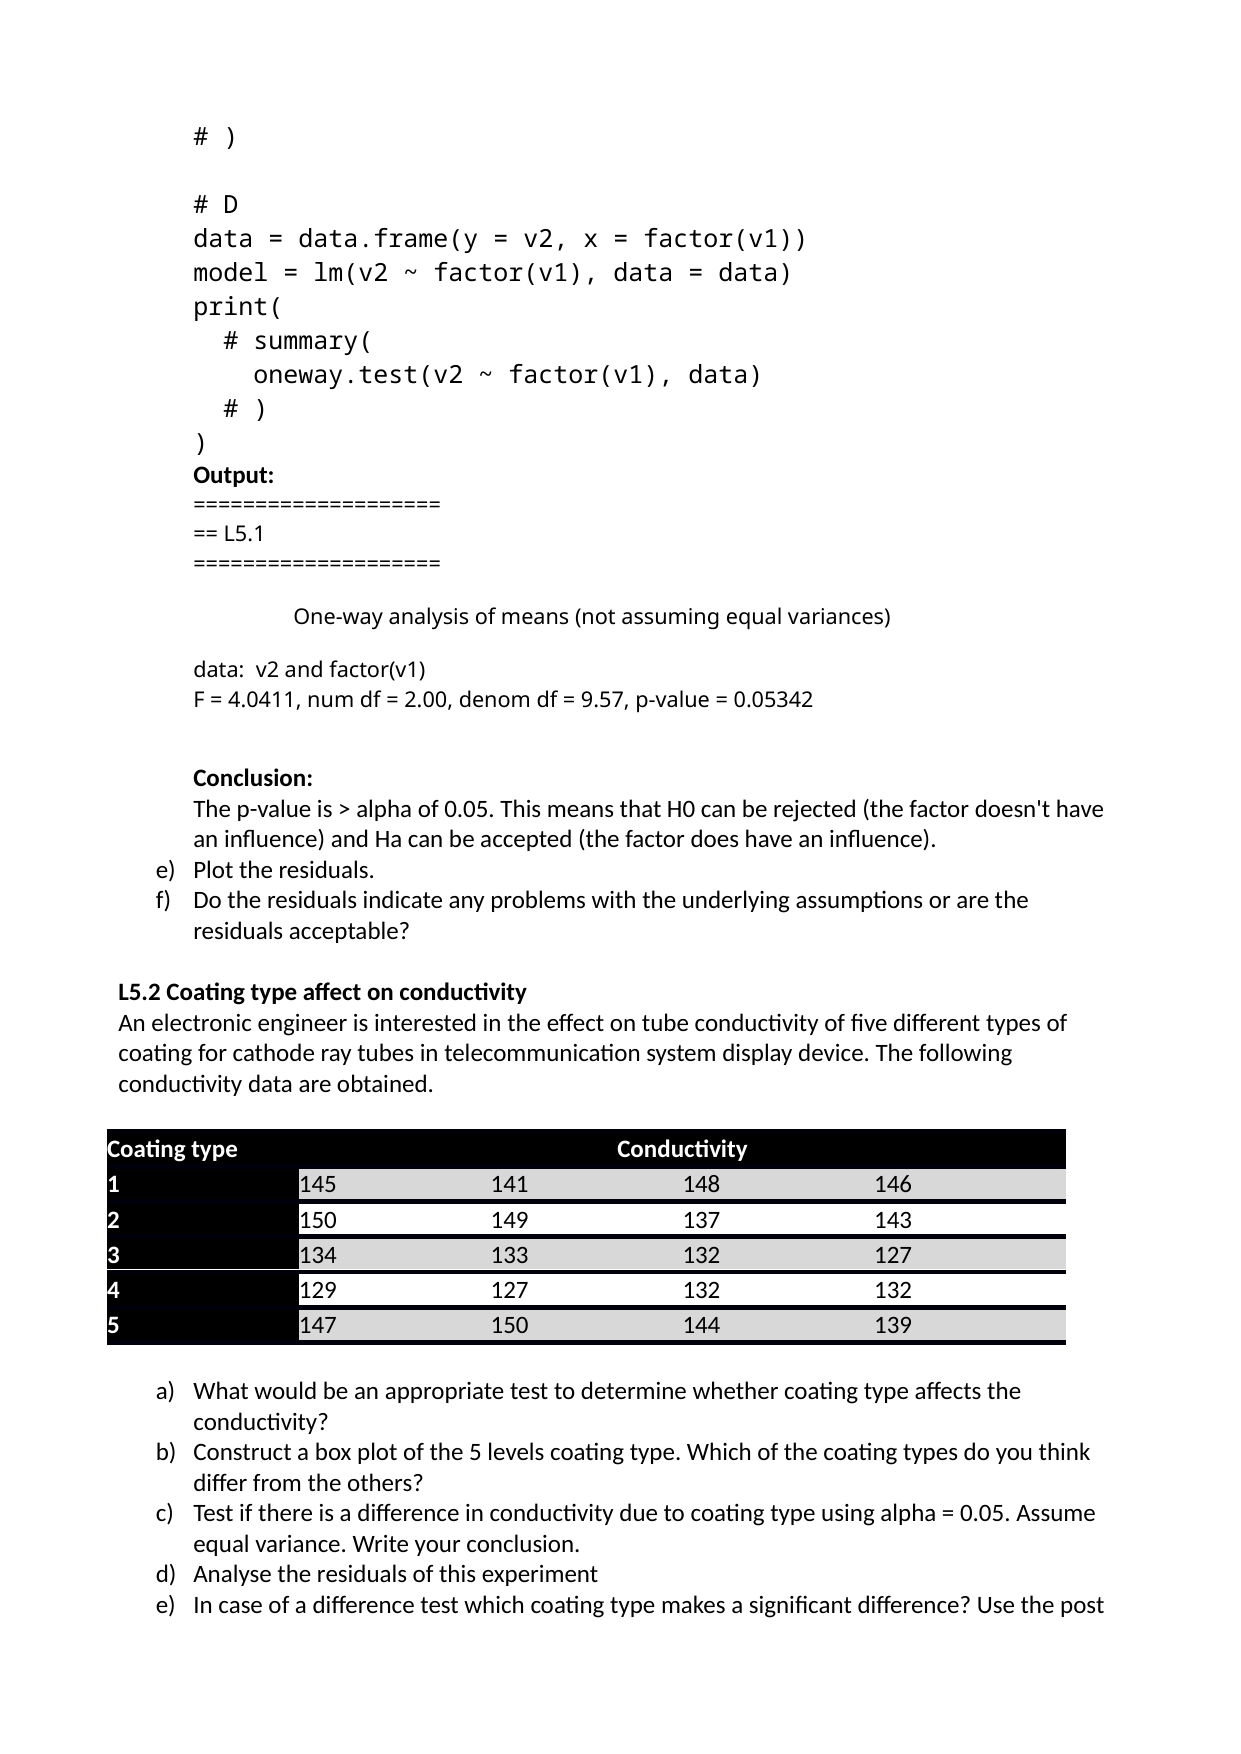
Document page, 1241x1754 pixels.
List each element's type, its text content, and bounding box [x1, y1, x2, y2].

table_cell 1 [107, 1169, 299, 1199]
text data: v2 and factor(v1) [193, 654, 1122, 684]
list # ) [193, 391, 1122, 425]
table_cell 129 [299, 1274, 490, 1305]
list oneway.test(v2 ~ factor(v1), data) [193, 357, 1122, 391]
table_cell 149 [490, 1204, 682, 1234]
table_header Coating type [107, 1133, 299, 1164]
text L5.2 Coating type affect on conductivity [118, 976, 1122, 1007]
table_cell 4 [107, 1274, 299, 1305]
table_cell 133 [490, 1239, 682, 1269]
list print( [193, 288, 1122, 322]
list Do the residuals indicate any problems with the underlying assumptions or are the residuals acceptable? [156, 884, 1122, 946]
table_cell 134 [299, 1239, 490, 1269]
table_cell 5 [107, 1310, 299, 1340]
table_cell 3 [107, 1239, 299, 1269]
list Analyse the residuals of this experiment [156, 1558, 1122, 1589]
table_cell 141 [490, 1169, 682, 1199]
table_cell 2 [107, 1204, 299, 1234]
list ) [193, 425, 1122, 459]
table_cell 127 [874, 1239, 1066, 1269]
list data = data.frame(y = v2, x = factor(v1)) [193, 220, 1122, 254]
text == L5.1 [193, 519, 1122, 548]
list Output: [193, 459, 1122, 489]
table_cell 144 [682, 1310, 874, 1340]
list # D [193, 186, 1122, 220]
table_cell 132 [874, 1274, 1066, 1305]
list Conclusion: [193, 762, 1122, 793]
table_header Conductivity [299, 1133, 1066, 1164]
text One-way analysis of means (not assuming equal variances) [193, 601, 1122, 631]
table_cell 132 [682, 1239, 874, 1269]
table_cell 139 [874, 1310, 1066, 1340]
table_cell 150 [299, 1204, 490, 1234]
table_cell 148 [682, 1169, 874, 1199]
list In case of a difference test which coating type makes a significant difference? Use the post [156, 1589, 1122, 1619]
text ==================== [193, 548, 1122, 578]
table_cell 127 [490, 1274, 682, 1305]
list Test if there is a difference in conductivity due to coating type using alpha = 0.05. Assume equal variance. Write your conclusion. [156, 1497, 1122, 1558]
table_cell 145 [299, 1169, 490, 1199]
list Plot the residuals. [156, 854, 1122, 884]
table_cell 137 [682, 1204, 874, 1234]
list The p-value is > alpha of 0.05. This means that H0 can be rejected (the factor doesn't have an influence) and Ha can be accepted (the factor does have an influence). [193, 793, 1122, 854]
list Construct a box plot of the 5 levels coating type. Which of the coating types do you think differ from the others? [156, 1436, 1122, 1497]
list What would be an appropriate test to determine whether coating type affects the conductivity? [156, 1375, 1122, 1436]
text F = 4.0411, num df = 2.00, denom df = 9.57, p-value = 0.05342 [193, 684, 1122, 713]
table_cell 132 [682, 1274, 874, 1305]
table_cell 143 [874, 1204, 1066, 1234]
text ==================== [193, 489, 1122, 519]
table_cell 147 [299, 1310, 490, 1340]
text An electronic engineer is interested in the effect on tube conductivity of five different types of coating for cathode ray tubes in telecommunication system display device. The following conductivity data are obtained. [118, 1007, 1122, 1098]
table_cell 150 [490, 1310, 682, 1340]
table_cell 146 [874, 1169, 1066, 1199]
list model = lm(v2 ~ factor(v1), data = data) [193, 254, 1122, 288]
list # ) [193, 118, 1122, 152]
list # summary( [193, 322, 1122, 357]
